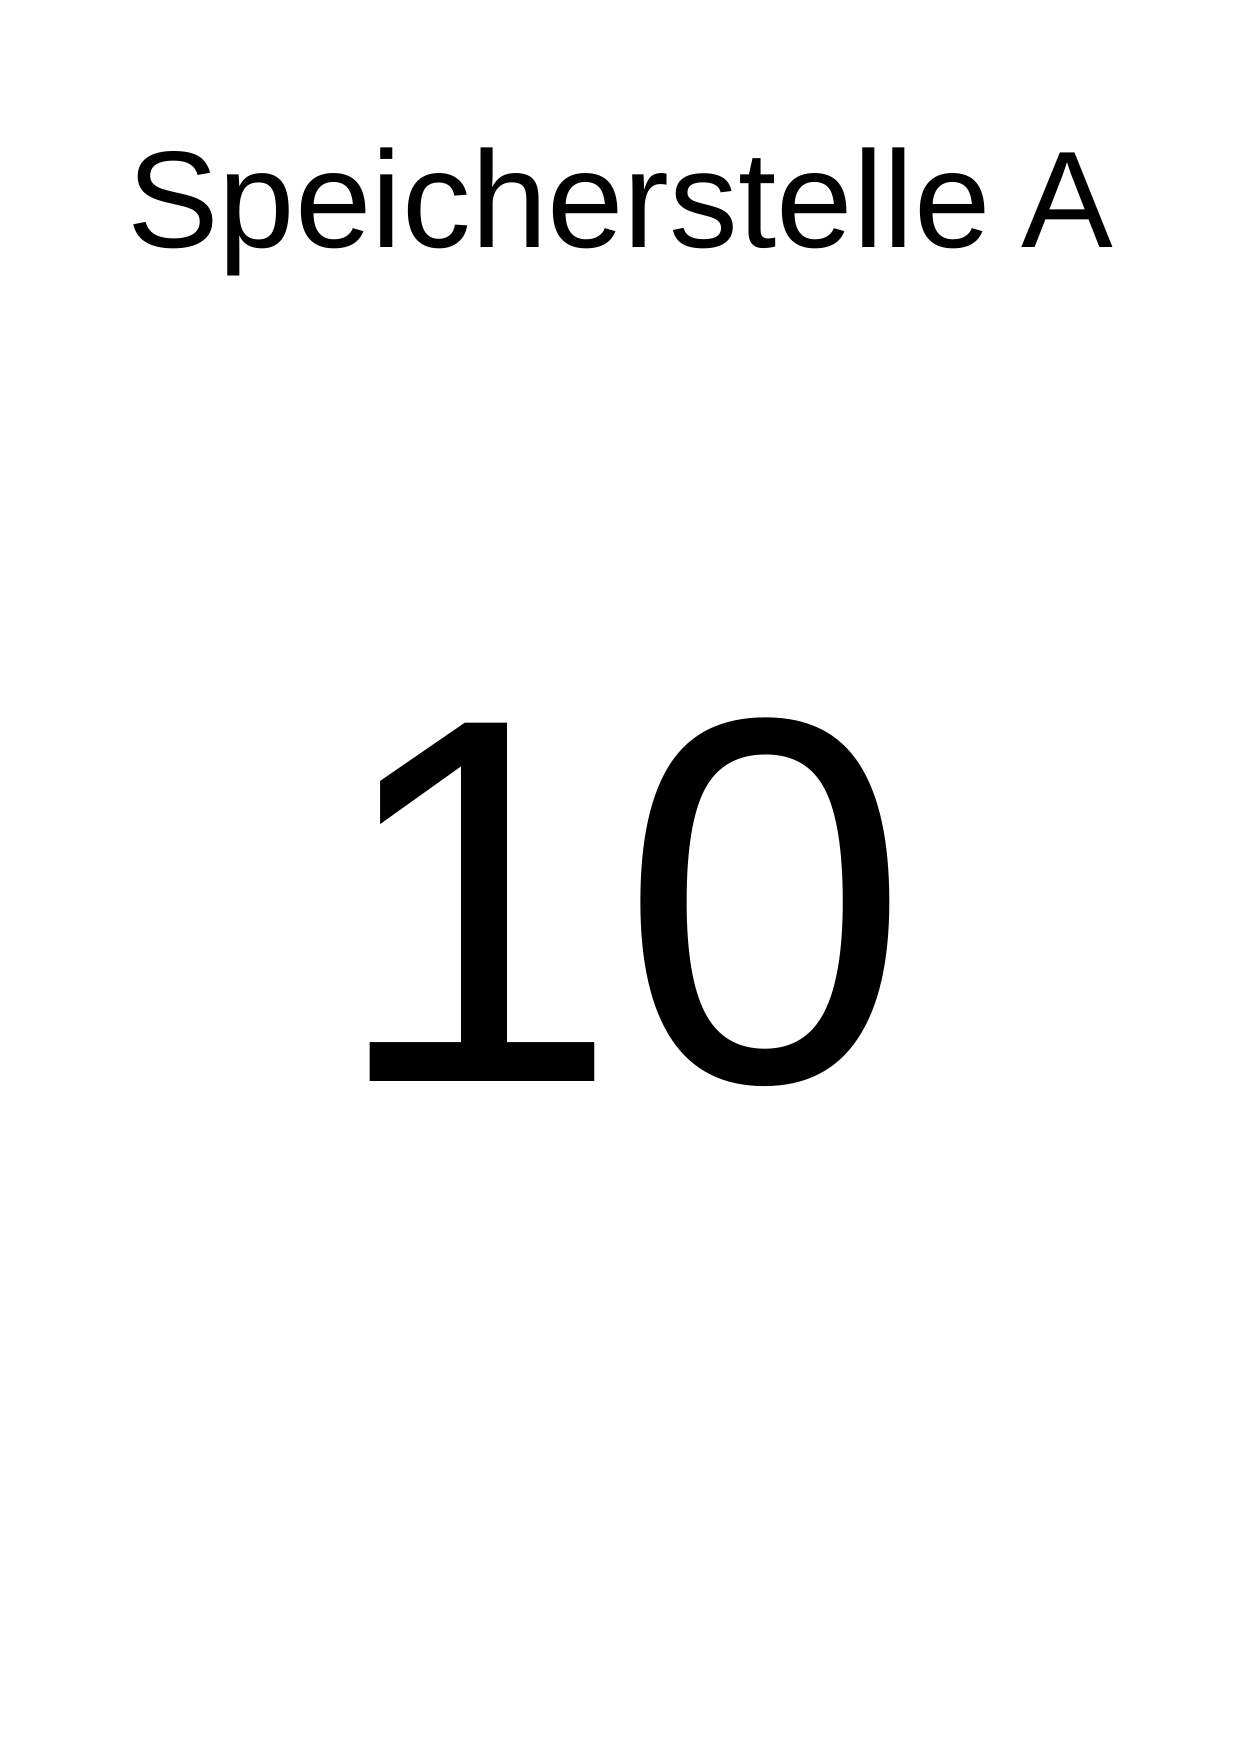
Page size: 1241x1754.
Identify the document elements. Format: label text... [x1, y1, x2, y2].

text Speicherstelle A [118, 118, 1122, 276]
text 10 [118, 592, 1122, 1191]
